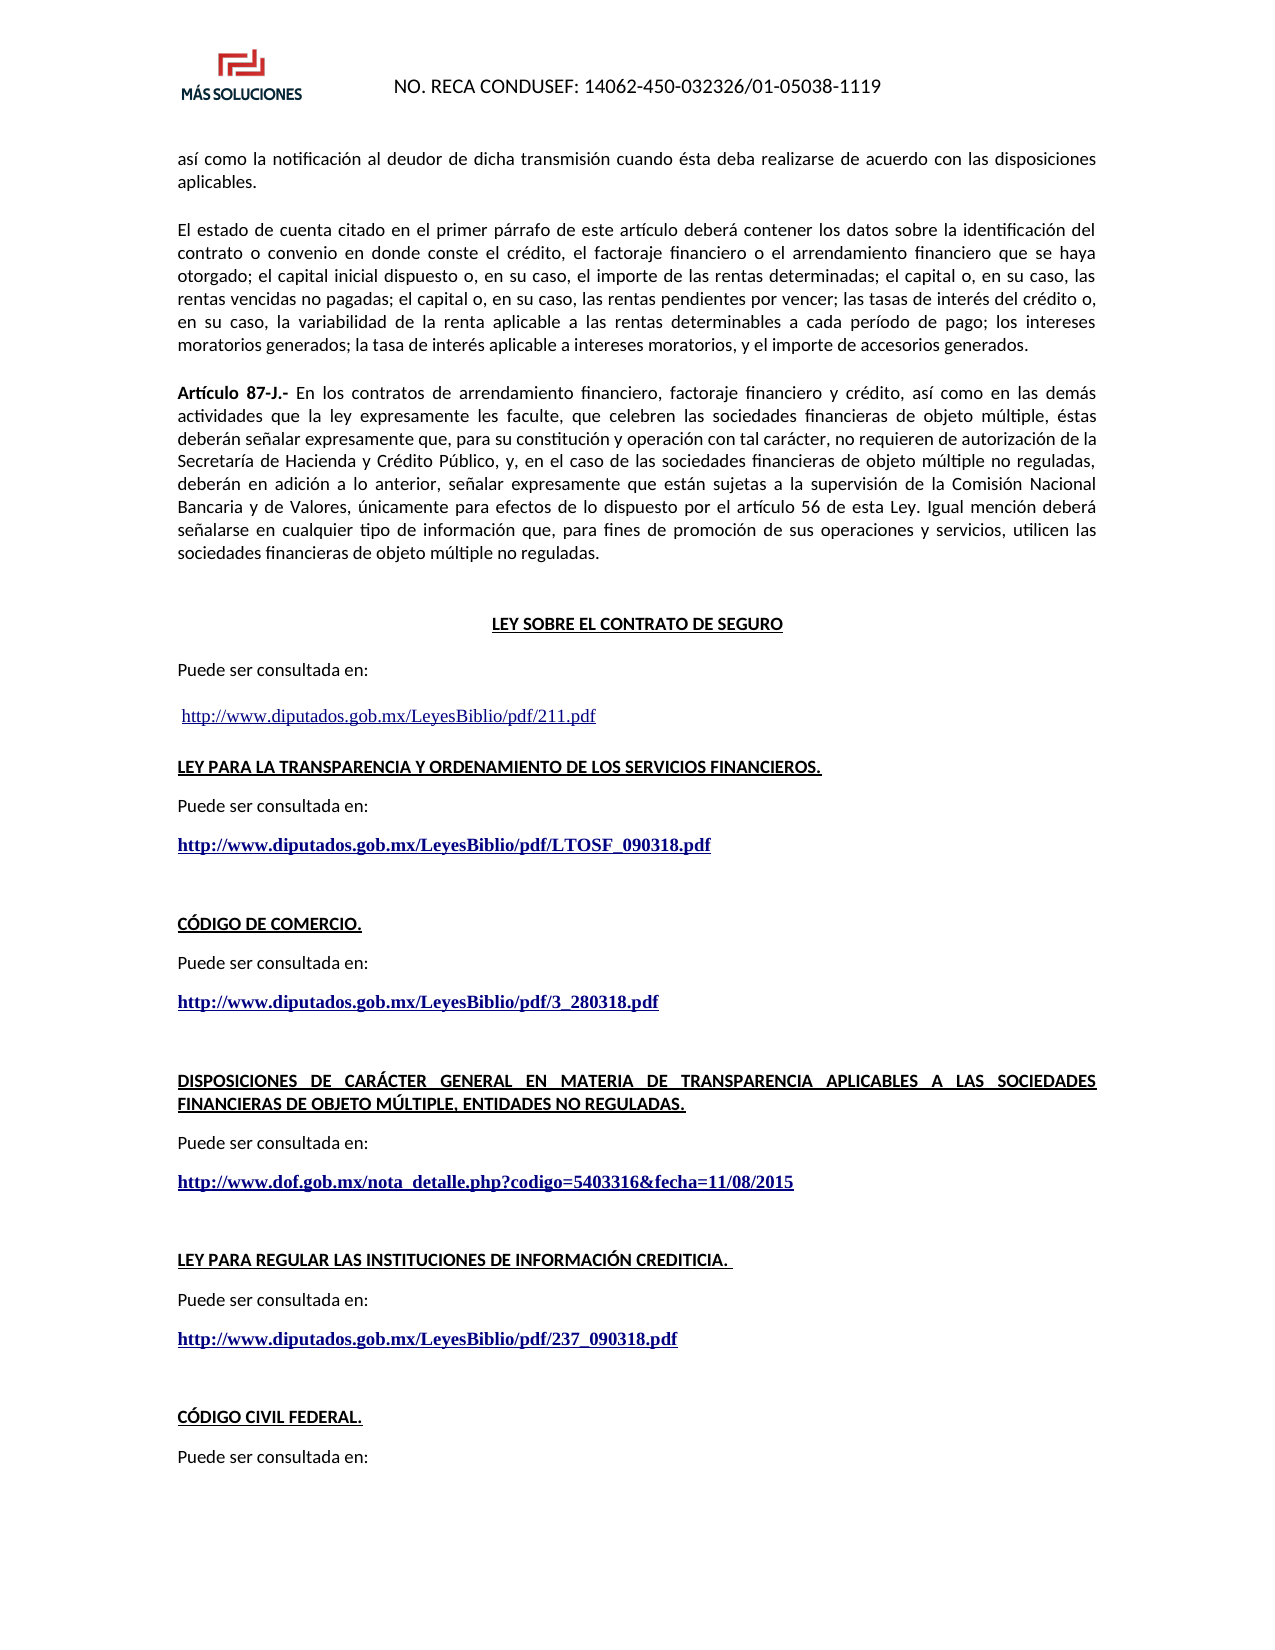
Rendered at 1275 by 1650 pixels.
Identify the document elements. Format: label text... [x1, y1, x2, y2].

text http://www.diputados.gob.mx/LeyesBiblio/pdf/3_280318.pdf [177, 991, 1098, 1012]
text http://www.diputados.gob.mx/LeyesBiblio/pdf/LTOSF_090318.pdf [177, 834, 1098, 856]
text Puede ser consultada en: [177, 951, 1098, 974]
text CÓDIGO CIVIL FEDERAL. [177, 1406, 1098, 1428]
text Puede ser consultada en: [177, 1445, 1098, 1468]
text Puede ser consultada en: [177, 1288, 1098, 1311]
text El estado de cuenta citado en el primer párrafo de este artículo deberá contener los datos sobre la identificación del contrato o convenio en donde conste el crédito, el factoraje financiero o el arrendamiento financiero que se haya otorgado; el capital inicial dispuesto o, en su caso, el importe de las rentas determinadas; el capital o, en su caso, las rentas vencidas no pagadas; el capital o, en su caso, las rentas pendientes por vencer; las tasas de interés del crédito o, en su caso, la variabilidad de la renta aplicable a las rentas determinables a cada período de pago; los intereses moratorios generados; la tasa de interés aplicable a intereses moratorios, y el importe de accesorios generados. [177, 218, 1098, 356]
text Puede ser consultada en: [177, 1131, 1098, 1154]
text LEY PARA REGULAR LAS INSTITUCIONES DE INFORMACIÓN CREDITICIA. [177, 1249, 1098, 1272]
text LEY PARA LA TRANSPARENCIA Y ORDENAMIENTO DE LOS SERVICIOS FINANCIEROS. [177, 755, 1098, 778]
text Puede ser consultada en: [177, 658, 1098, 681]
text Puede ser consultada en: [177, 794, 1098, 817]
text así como la notificación al deudor de dicha transmisión cuando ésta deba realizarse de acuerdo con las disposiciones aplicables. [177, 148, 1098, 193]
text Artículo 87-J.- En los contratos de arrendamiento financiero, factoraje financiero y crédito, así como en las demás actividades que la ley expresamente les faculte, que celebren las sociedades financieras de objeto múltiple, éstas deberán señalar expresamente que, para su constitución y operación con tal carácter, no requieren de autorización de la Secretaría de Hacienda y Crédito Público, y, en el caso de las sociedades financieras de objeto múltiple no reguladas, deberán en adición a lo anterior, señalar expresamente que están sujetas a la supervisión de la Comisión Nacional Bancaria y de Valores, únicamente para efectos de lo dispuesto por el artículo 56 de esta Ley. Igual mención deberá señalarse en cualquier tipo de información que, para fines de promoción de sus operaciones y servicios, utilicen las sociedades financieras de objeto múltiple no reguladas. [177, 381, 1098, 564]
text DISPOSICIONES DE CARÁCTER GENERAL EN MATERIA DE TRANSPARENCIA APLICABLES A LAS SOCIEDADES FINANCIERAS DE OBJETO MÚLTIPLE, ENTIDADES NO REGULADAS. [177, 1069, 1098, 1114]
text http://www.diputados.gob.mx/LeyesBiblio/pdf/211.pdf [177, 704, 1098, 727]
text http://www.diputados.gob.mx/LeyesBiblio/pdf/237_090318.pdf [177, 1328, 1098, 1349]
text CÓDIGO DE COMERCIO. [177, 912, 1098, 935]
text LEY SOBRE EL CONTRATO DE SEGURO [177, 612, 1098, 635]
picture [179, 25, 305, 129]
text http://www.dof.gob.mx/nota_detalle.php?codigo=5403316&fecha=11/08/2015 [177, 1171, 1098, 1192]
